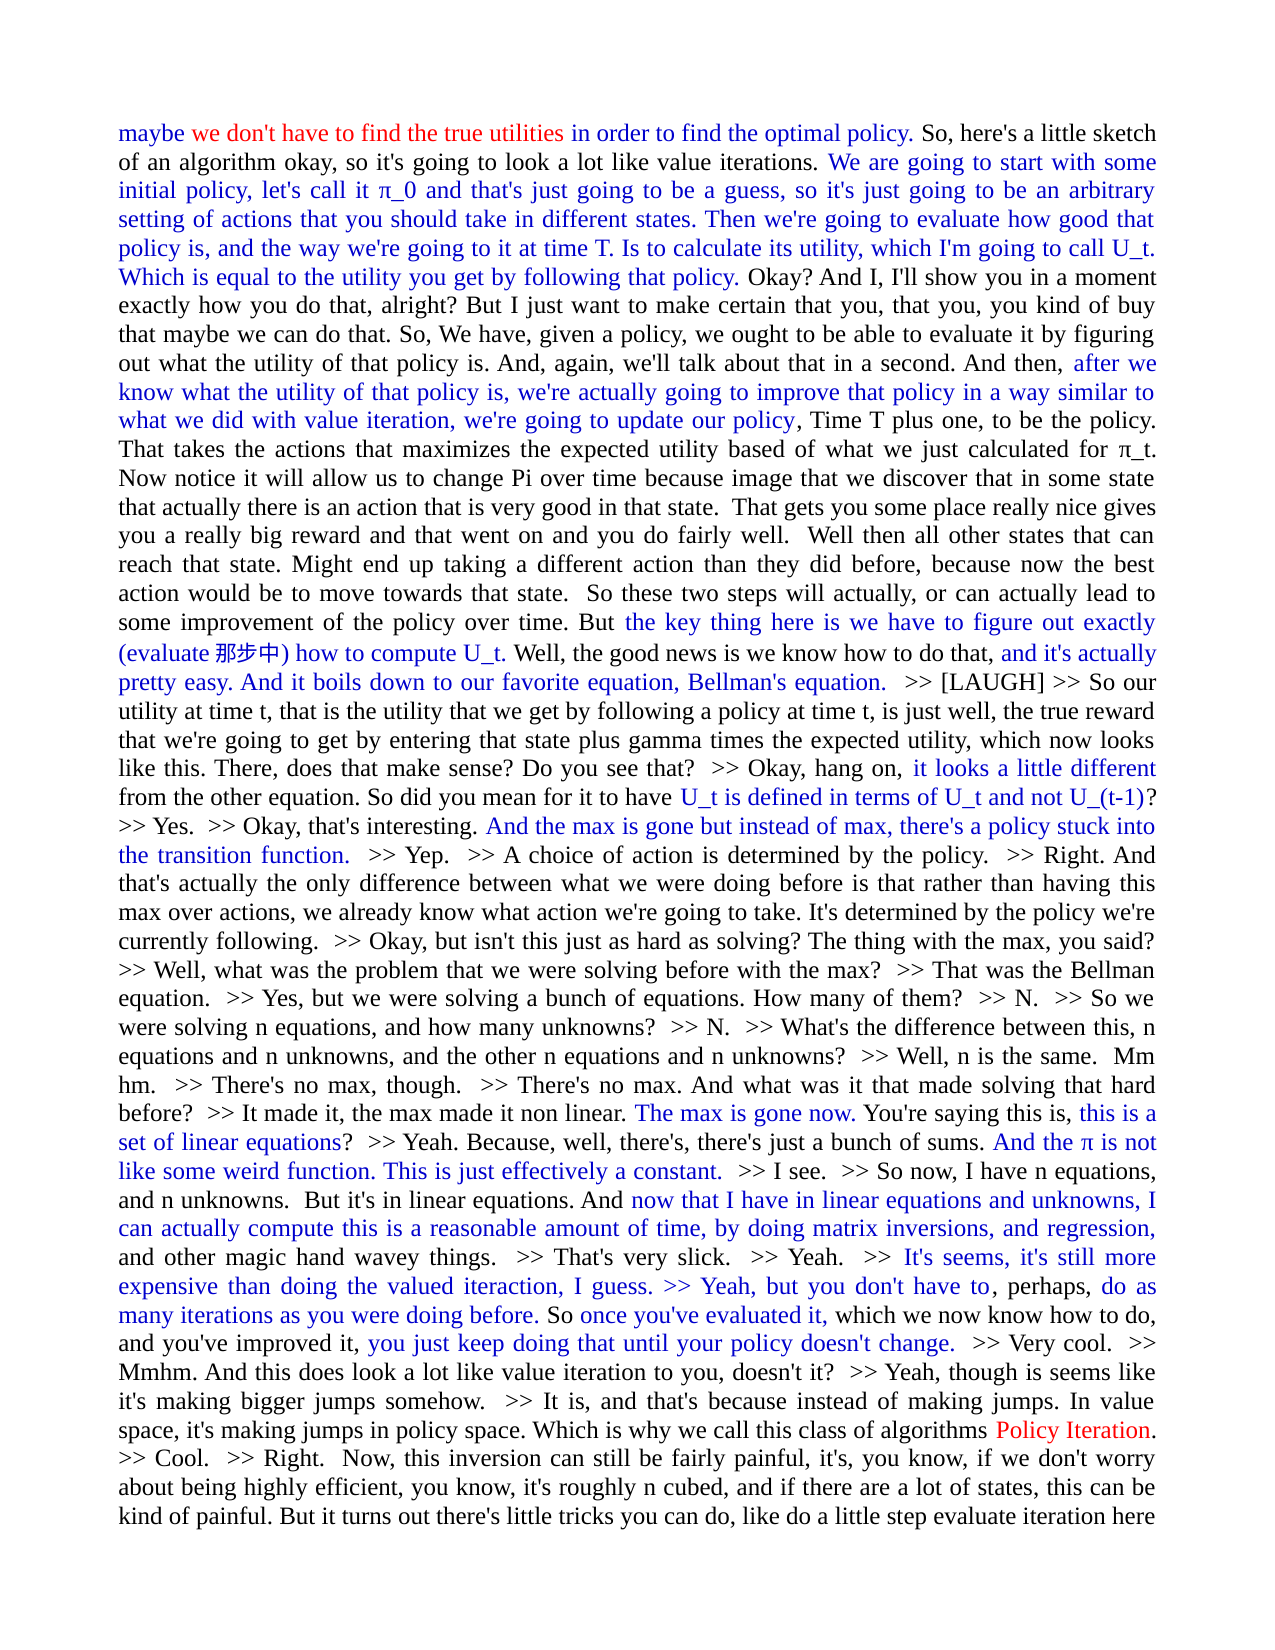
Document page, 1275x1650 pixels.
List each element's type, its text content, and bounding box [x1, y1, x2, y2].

text maybe we don't have to find the true utilities in order to find the optimal policy. So, here's a little sketch of an algorithm okay, so it's going to look a lot like value iterations. We are going to start with some initial policy, let's call it π_0 and that's just going to be a guess, so it's just going to be an arbitrary setting of actions that you should take in different states. Then we're going to evaluate how good that policy is, and the way we're going to it at time T. Is to calculate its utility, which I'm going to call U_t. Which is equal to the utility you get by following that policy. Okay? And I, I'll show you in a moment exactly how you do that, alright? But I just want to make certain that you, that you, you kind of buy that maybe we can do that. So, We have, given a policy, we ought to be able to evaluate it by figuring out what the utility of that policy is. And, again, we'll talk about that in a second. And then, after we know what the utility of that policy is, we're actually going to improve that policy in a way similar to what we did with value iteration, we're going to update our policy, Time T plus one, to be the policy. That takes the actions that maximizes the expected utility based of what we just calculated for π_t. Now notice it will allow us to change Pi over time because image that we discover that in some state that actually there is an action that is very good in that state. That gets you some place really nice gives you a really big reward and that went on and you do fairly well. Well then all other states that can reach that state. Might end up taking a different action than they did before, because now the best action would be to move towards that state. So these two steps will actually, or can actually lead to some improvement of the policy over time. But the key thing here is we have to figure out exactly (evaluate那步中) how to compute U_t. Well, the good news is we know how to do that, and it's actually pretty easy. And it boils down to our favorite equation, Bellman's equation. >> [LAUGH] >> So our utility at time t, that is the utility that we get by following a policy at time t, is just well, the true reward that we're going to get by entering that state plus gamma times the expected utility, which now looks like this. There, does that make sense? Do you see that? >> Okay, hang on, it looks a little different from the other equation. So did you mean for it to have U_t is defined in terms of U_t and not U_(t-1)? >> Yes. >> Okay, that's interesting. And the max is gone but instead of max, there's a policy stuck into the transition function. >> Yep. >> A choice of action is determined by the policy. >> Right. And that's actually the only difference between what we were doing before is that rather than having this max over actions, we already know what action we're going to take. It's determined by the policy we're currently following. >> Okay, but isn't this just as hard as solving? The thing with the max, you said? >> Well, what was the problem that we were solving before with the max? >> That was the Bellman equation. >> Yes, but we were solving a bunch of equations. How many of them? >> N. >> So we were solving n equations, and how many unknowns? >> N. >> What's the difference between this, n equations and n unknowns, and the other n equations and n unknowns? >> Well, n is the same. Mm hm. >> There's no max, though. >> There's no max. And what was it that made solving that hard before? >> It made it, the max made it non linear. The max is gone now. You're saying this is, this is a set of linear equations? >> Yeah. Because, well, there's, there's just a bunch of sums. And the π is not like some weird function. This is just effectively a constant. >> I see. >> So now, I have n equations, and n unknowns. But it's in linear equations. And now that I have in linear equations and unknowns, I can actually compute this is a reasonable amount of time, by doing matrix inversions, and regression, and other magic hand wavey things. >> That's very slick. >> Yeah. >> It's seems, it's still more expensive than doing the valued iteraction, I guess. >> Yeah, but you don't have to, perhaps, do as many iterations as you were doing before. So once you've evaluated it, which we now know how to do, and you've improved it, you just keep doing that until your policy doesn't change. >> Very cool. >> Mmhm. And this does look a lot like value iteration to you, doesn't it? >> Yeah, though is seems like it's making bigger jumps somehow. >> It is, and that's because instead of making jumps. In value space, it's making jumps in policy space. Which is why we call this class of algorithms Policy Iteration. >> Cool. >> Right. Now, this inversion can still be fairly painful, it's, you know, if we don't worry about being highly efficient, you know, it's roughly n cubed, and if there are a lot of states, this can be kind of painful. But it turns out there's little tricks you can do, like do a little step evaluate iteration here [118, 118, 1157, 1530]
